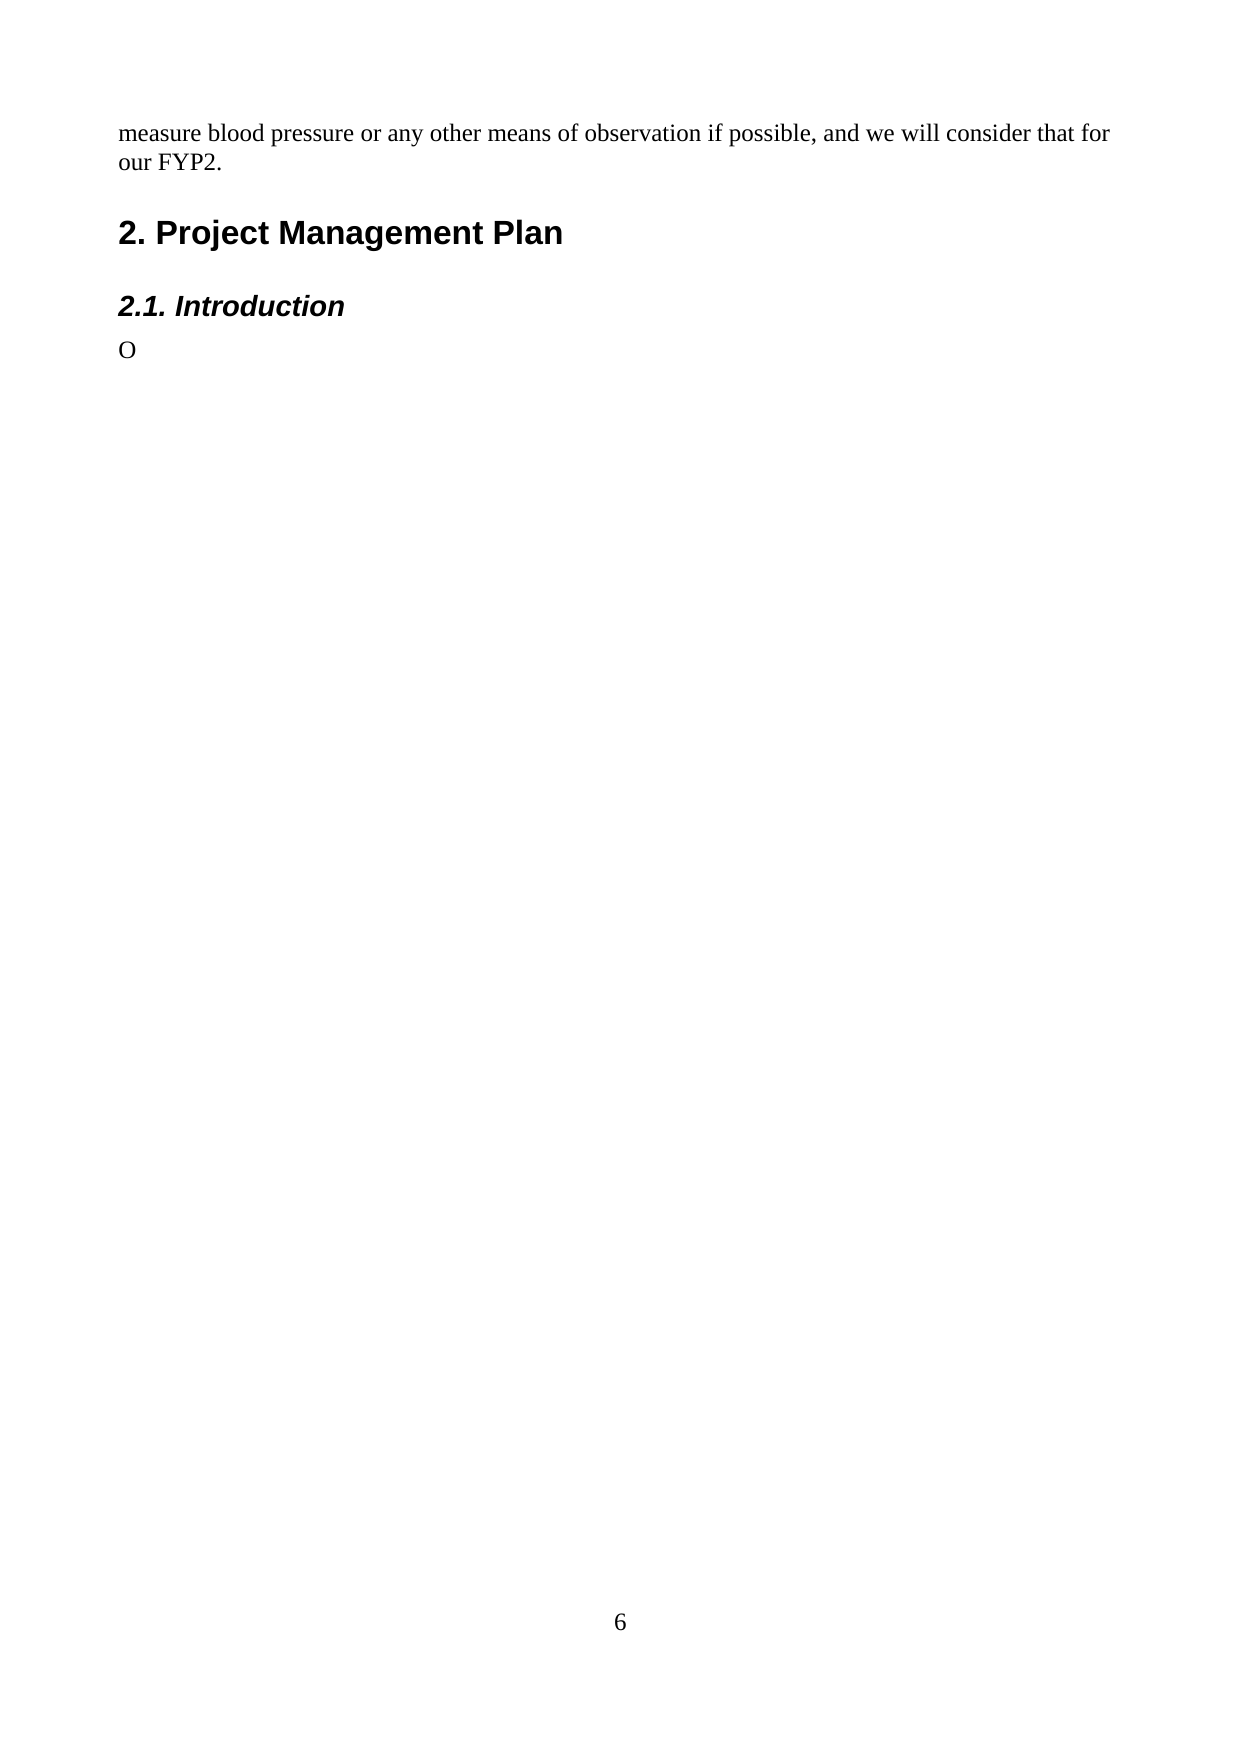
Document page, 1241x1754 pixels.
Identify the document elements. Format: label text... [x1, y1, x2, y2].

subtitle Project Management Plan [118, 213, 1122, 252]
text measure blood pressure or any other means of observation if possible, and we will consider that for our FYP2. [118, 118, 1122, 176]
subtitle Introduction [118, 289, 1122, 323]
text O [118, 335, 1122, 364]
